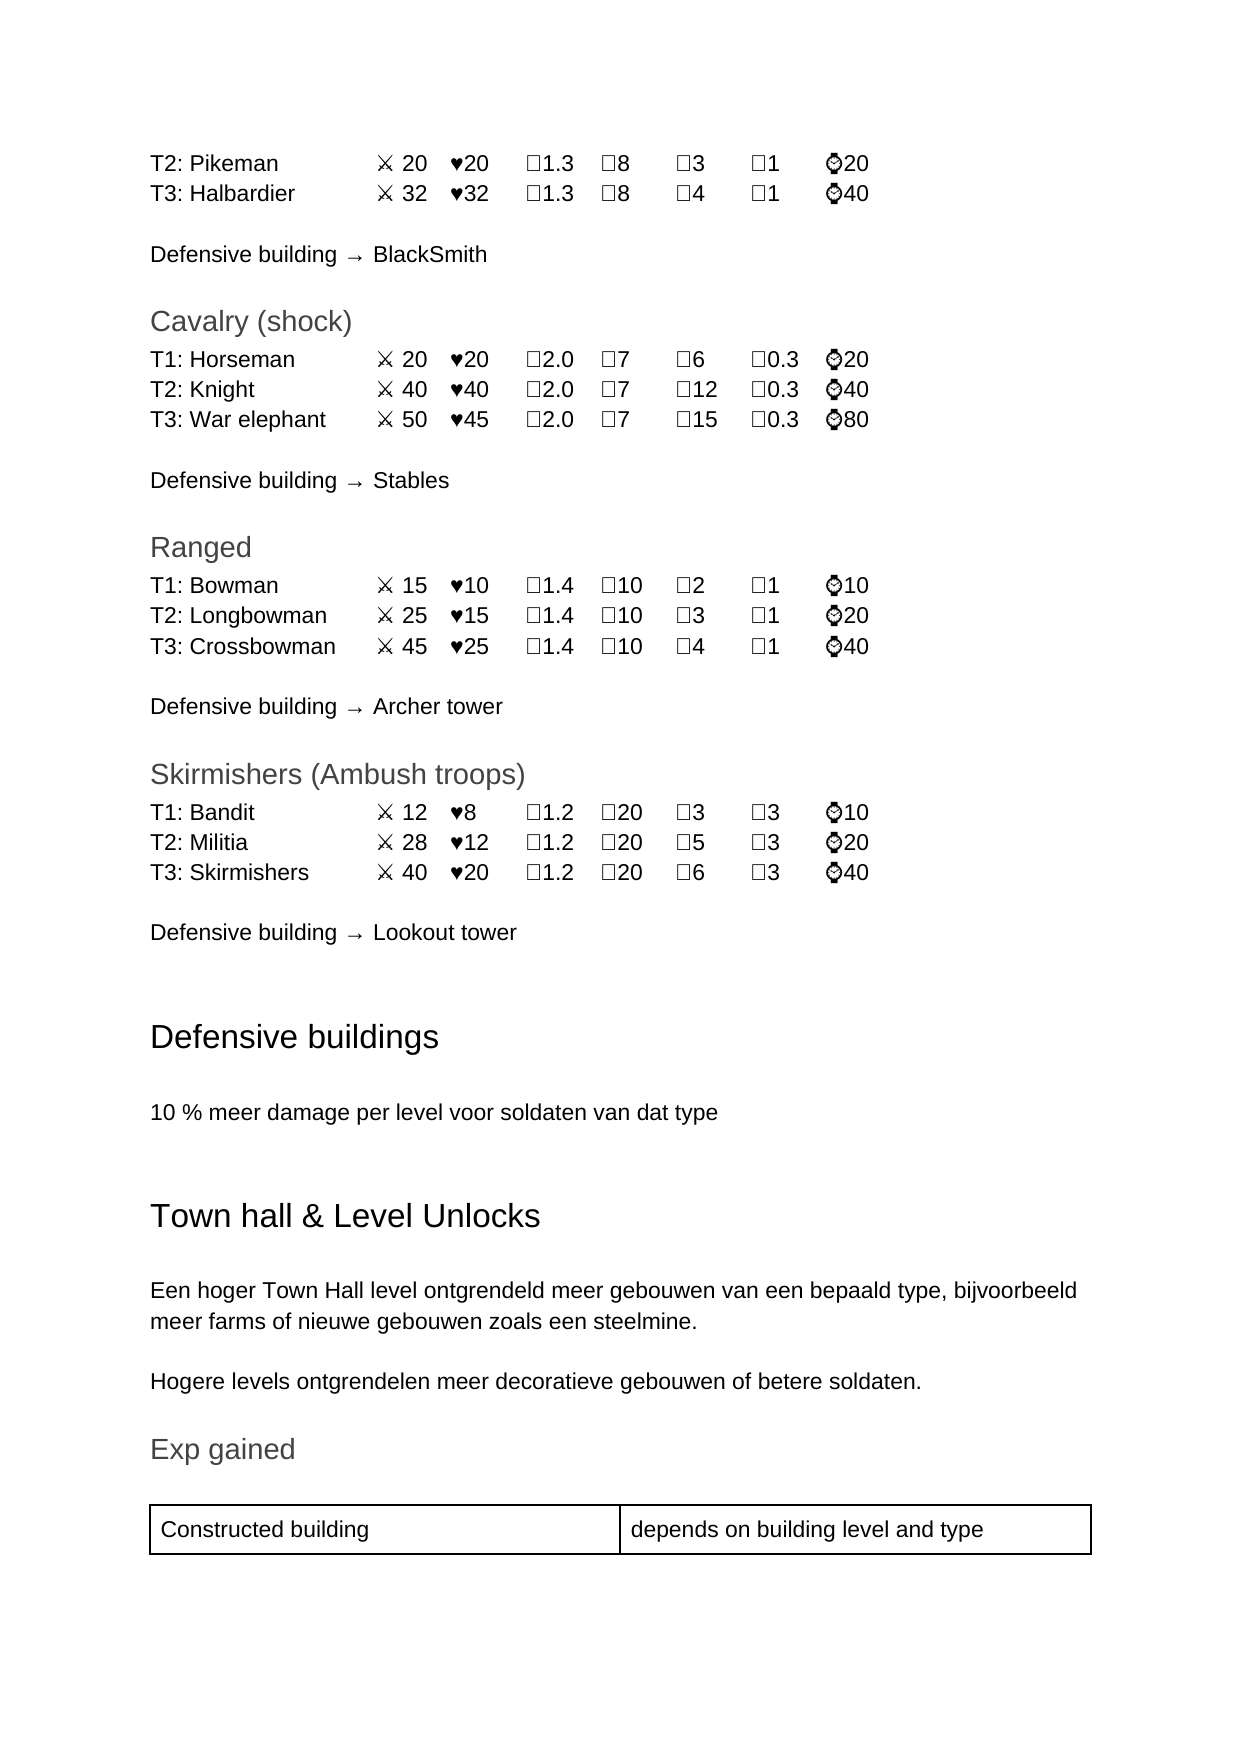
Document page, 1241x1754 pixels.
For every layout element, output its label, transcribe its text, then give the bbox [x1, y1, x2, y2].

table_header depends on building level and type [621, 1506, 1090, 1553]
text T3: Skirmishers ⚔️ 40 ♥️20 🛞1.2 🧺20 🥖6 🧿3 ⌚40 [150, 859, 1090, 885]
text Hogere levels ontgrendelen meer decoratieve gebouwen of betere soldaten. [150, 1368, 1090, 1394]
subtitle Exp gained [150, 1432, 1090, 1465]
table_header Constructed building [151, 1506, 619, 1553]
text T2: Militia ⚔️ 28 ♥️12 🛞1.2 🧺20 🥖5 🧿3 ⌚20 [150, 829, 1090, 855]
text T3: Crossbowman ⚔️ 45 ♥️25 🛞1.4 🧺10 🥖4 🧿1 ⌚40 [150, 633, 1090, 659]
text Defensive building → Stables [150, 467, 1090, 493]
text Defensive building → Archer tower [150, 693, 1090, 719]
text T3: War elephant ⚔️ 50 ♥️45 🛞2.0 🧺7 🥖15 🧿0.3 ⌚80 [150, 406, 1090, 433]
text T1: Bandit ⚔️ 12 ♥️8 🛞1.2 🧺20 🥖3 🧿3 ⌚10 [150, 798, 1090, 825]
subtitle Skirmishers (Ambush troops) [150, 757, 1090, 790]
text T2: Knight ⚔️ 40 ♥️40 🛞2.0 🧺7 🥖12 🧿0.3 ⌚40 [150, 376, 1090, 403]
subtitle Defensive buildings [150, 1017, 1090, 1056]
text T3: Halbardier ⚔️ 32 ♥️32 🛞1.3 🧺8 🥖4 🧿1 ⌚40 [150, 180, 1090, 207]
text 10 % meer damage per level voor soldaten van dat type [150, 1098, 1090, 1125]
text T1: Bowman ⚔️ 15 ♥️10 🛞1.4 🧺10 🥖2 🧿1 ⌚10 [150, 572, 1090, 599]
subtitle Cavalry (shock) [150, 304, 1090, 338]
text Defensive building → Lookout tower [150, 919, 1090, 946]
subtitle Town hall & Level Unlocks [150, 1196, 1090, 1235]
subtitle Ranged [150, 530, 1090, 564]
text T2: Pikeman ⚔️ 20 ♥️20 🛞1.3 🧺8 🥖3 🧿1 ⌚20 [150, 150, 1090, 176]
text Defensive building → BlackSmith [150, 241, 1090, 267]
text T1: Horseman ⚔️ 20 ♥️20 🛞2.0 🧺7 🥖6 🧿0.3 ⌚20 [150, 346, 1090, 372]
text Een hoger Town Hall level ontgrendeld meer gebouwen van een bepaald type, bijvoorbeeld meer farms of nieuwe gebouwen zoals een steelmine. [150, 1277, 1090, 1334]
text T2: Longbowman ⚔️ 25 ♥️15 🛞1.4 🧺10 🥖3 🧿1 ⌚20 [150, 602, 1090, 629]
